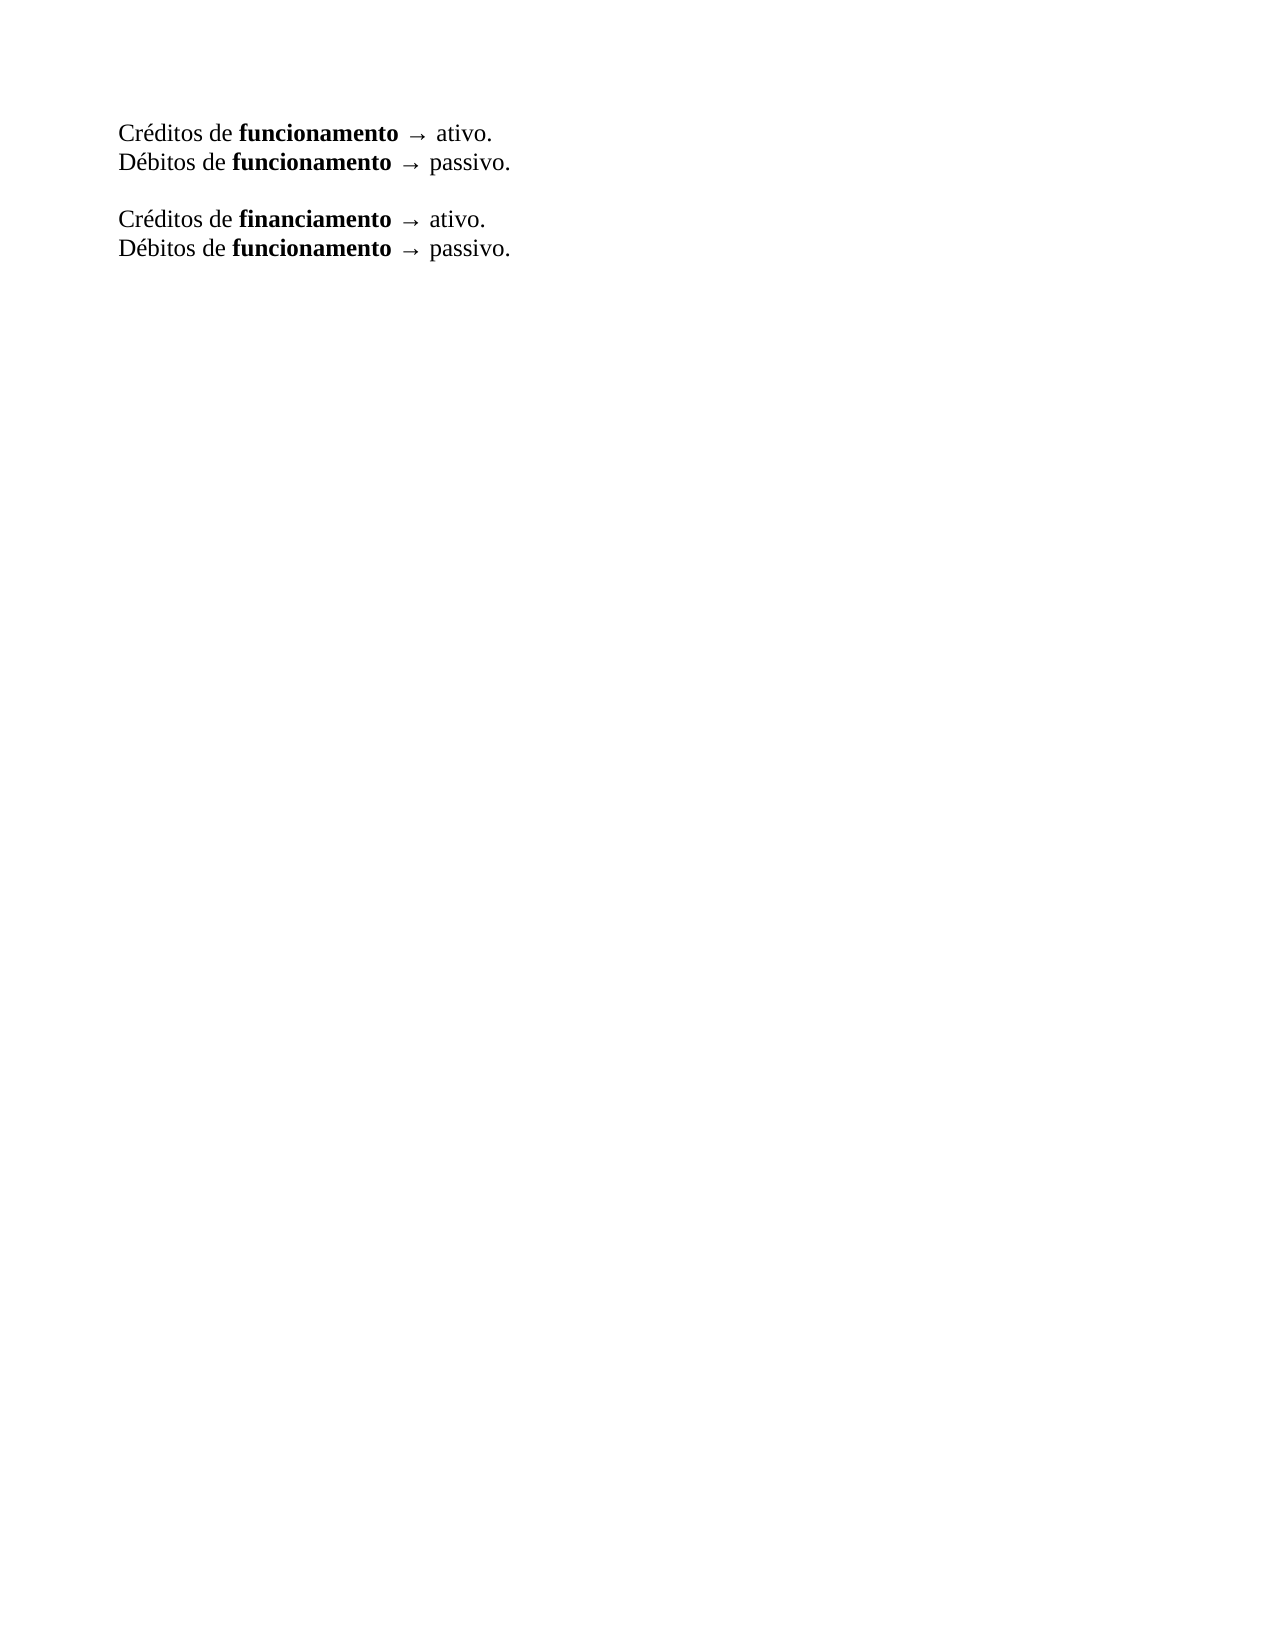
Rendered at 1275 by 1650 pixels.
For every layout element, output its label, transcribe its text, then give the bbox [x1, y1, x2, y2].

text Créditos de financiamento → ativo. [118, 204, 1157, 233]
text Débitos de funcionamento → passivo. [118, 233, 1157, 262]
text Débitos de funcionamento → passivo. [118, 147, 1157, 176]
text Créditos de funcionamento → ativo. [118, 118, 1157, 147]
